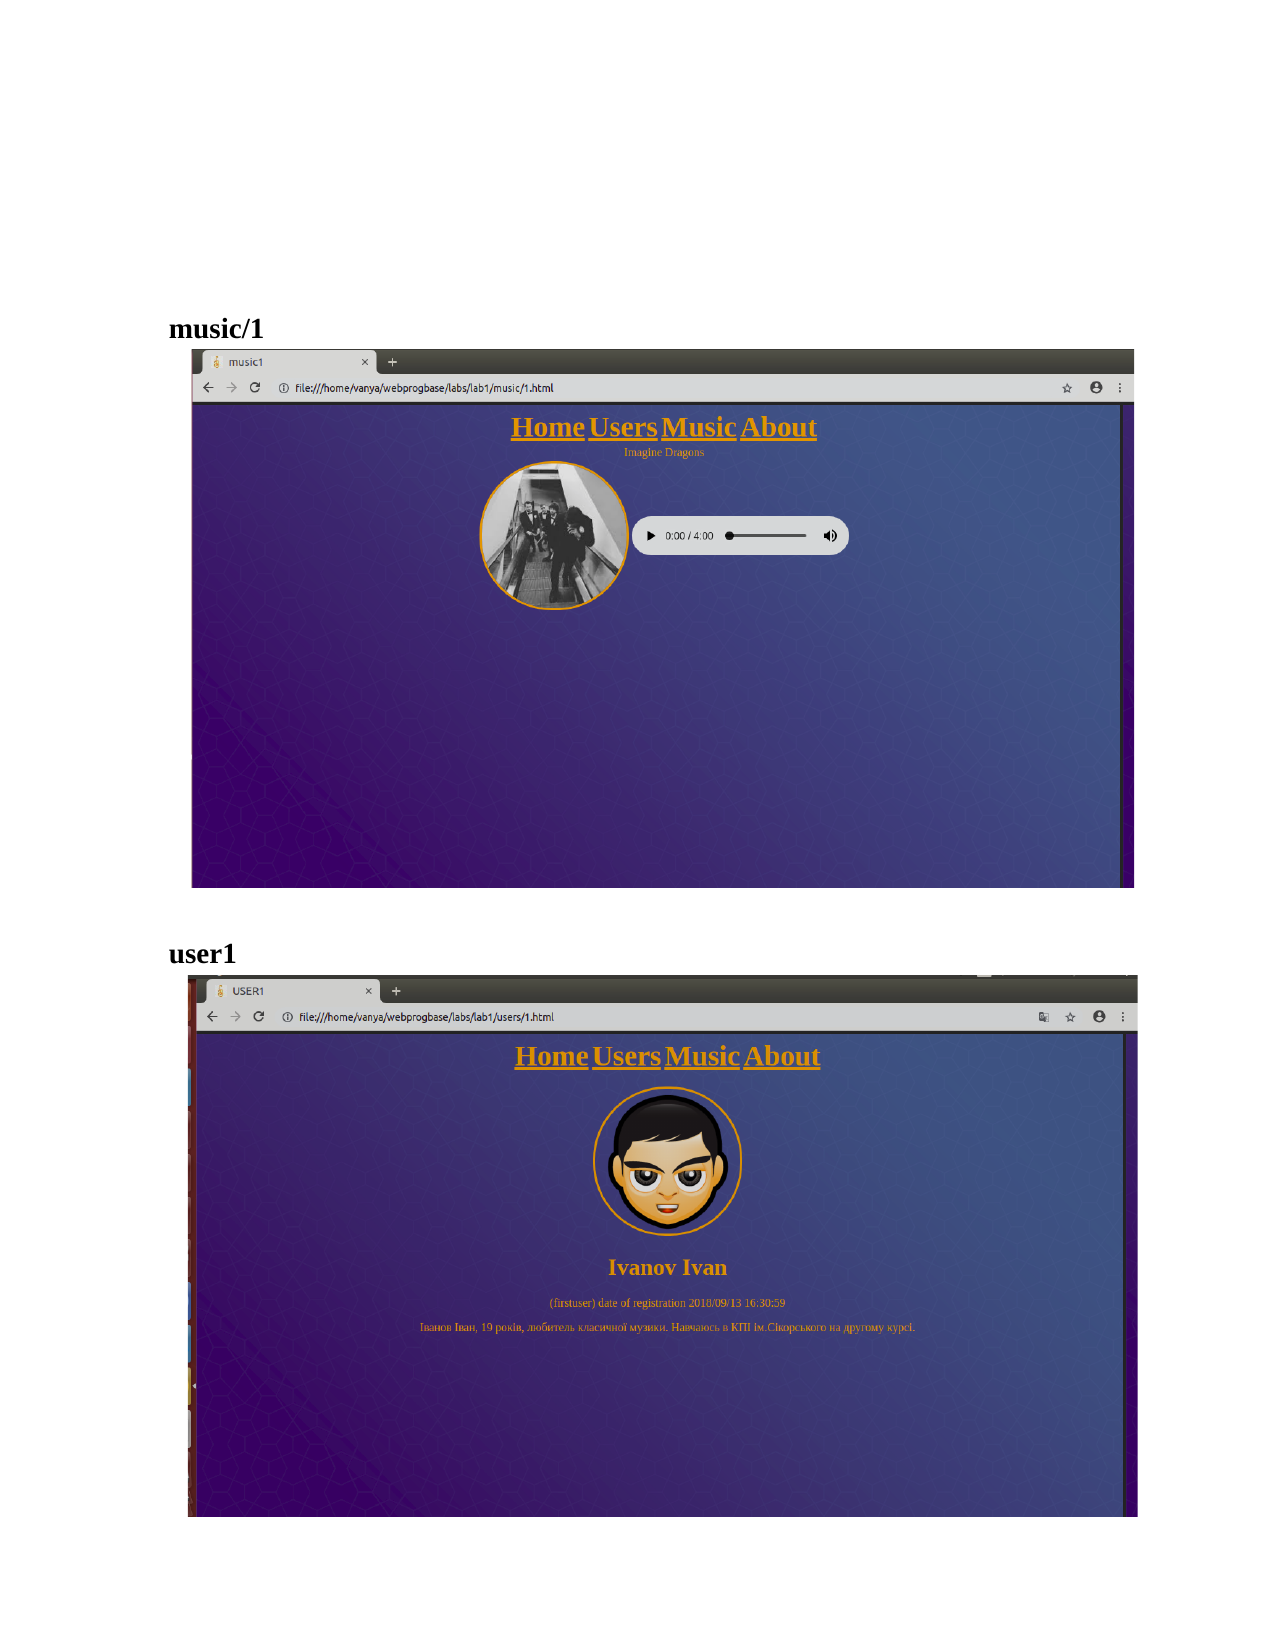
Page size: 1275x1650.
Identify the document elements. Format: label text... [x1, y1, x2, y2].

picture [191, 349, 1135, 888]
picture [187, 975, 1138, 1517]
text music/1 [169, 311, 1157, 344]
text user1 [169, 937, 1157, 970]
